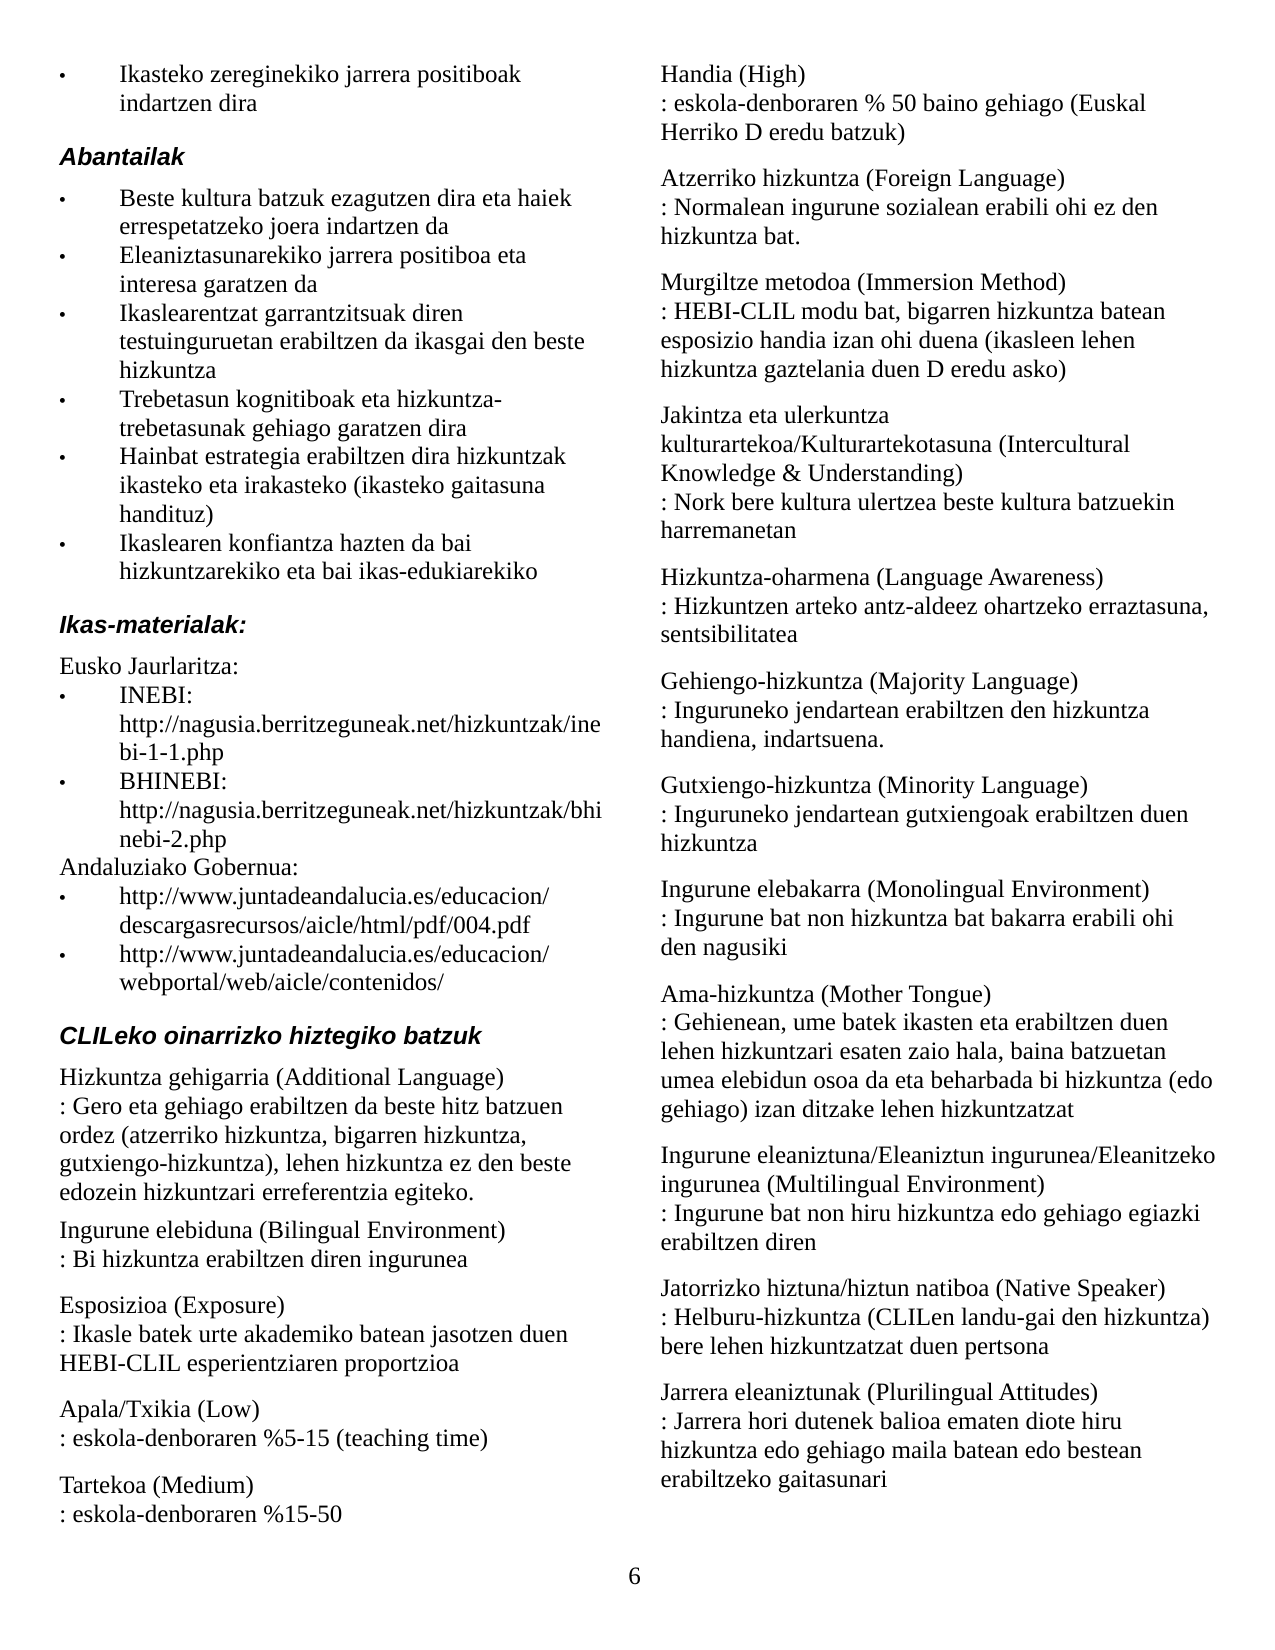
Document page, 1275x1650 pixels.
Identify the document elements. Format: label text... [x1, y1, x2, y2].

text Murgiltze metodoa (Immersion Method) : HEBI-CLIL modu bat, bigarren hizkuntza batean esposizio handia izan ohi duena (ikasleen lehen hizkuntza gaztelania duen D eredu asko) [660, 267, 1216, 382]
text Atzerriko hizkuntza (Foreign Language) : Normalean ingurune sozialean erabili ohi ez den hizkuntza bat. [660, 163, 1216, 249]
list Ikaslearen konfiantza hazten da bai hizkuntzarekiko eta bai ikas-edukiarekiko [59, 528, 607, 585]
text Tartekoa (Medium) : eskola-denboraren %15-50 [59, 1470, 607, 1527]
list Eleaniztasunarekiko jarrera positiboa eta interesa garatzen da [59, 240, 607, 298]
text Gutxiengo-hizkuntza (Minority Language) : Inguruneko jendartean gutxiengoak erabiltzen duen hizkuntza [660, 770, 1216, 857]
text Eusko Jaurlaritza: [59, 651, 607, 680]
text Apala/Txikia (Low) : eskola-denboraren %5-15 (teaching time) [59, 1394, 607, 1452]
text Esposizioa (Exposure) : Ikasle batek urte akademiko batean jasotzen duen HEBI-CLIL esperientziaren proportzioa [59, 1290, 607, 1377]
list http://www.juntadeandalucia.es/educacion/descargasrecursos/aicle/html/pdf/004.pdf [59, 881, 607, 939]
list http://www.juntadeandalucia.es/educacion/webportal/web/aicle/contenidos/ [59, 939, 607, 996]
list BHINEBI: http://nagusia.berritzeguneak.net/hizkuntzak/bhinebi-2.php [59, 766, 607, 852]
list INEBI: http://nagusia.berritzeguneak.net/hizkuntzak/inebi-1-1.php [59, 680, 607, 766]
text Gehiengo-hizkuntza (Majority Language) : Inguruneko jendartean erabiltzen den hizkuntza handiena, indartsuena. [660, 666, 1216, 752]
subtitle CLILeko oinarrizko hiztegiko batzuk [59, 1021, 607, 1050]
text Jakintza eta ulerkuntza kulturartekoa/Kulturartekotasuna (Intercultural Knowledge & Understanding) : Nork bere kultura ulertzea beste kultura batzuekin harremanetan [660, 400, 1216, 544]
text Ama-hizkuntza (Mother Tongue) : Gehienean, ume batek ikasten eta erabiltzen duen lehen hizkuntzari esaten zaio hala, baina batzuetan umea elebidun osoa da eta beharbada bi hizkuntza (edo gehiago) izan ditzake lehen hizkuntzatzat [660, 979, 1216, 1122]
list Hainbat estrategia erabiltzen dira hizkuntzak ikasteko eta irakasteko (ikasteko gaitasuna handituz) [59, 441, 607, 528]
list Beste kultura batzuk ezagutzen dira eta haiek errespetatzeko joera indartzen da [59, 183, 607, 240]
text Handia (High) : eskola-denboraren % 50 baino gehiago (Euskal Herriko D eredu batzuk) [660, 59, 1216, 145]
text Ingurune elebakarra (Monolingual Environment) : Ingurune bat non hizkuntza bat bakarra erabili ohi den nagusiki [660, 874, 1216, 961]
text Andaluziako Gobernua: [59, 852, 607, 881]
subtitle Ikas-materialak: [59, 610, 607, 639]
text Jatorrizko hiztuna/hiztun natiboa (Native Speaker) : Helburu-hizkuntza (CLILen landu-gai den hizkuntza) bere lehen hizkuntzatzat duen pertsona [660, 1273, 1216, 1359]
text Hizkuntza-oharmena (Language Awareness) : Hizkuntzen arteko antz-aldeez ohartzeko erraztasuna, sentsibilitatea [660, 562, 1216, 648]
text Ingurune eleaniztuna/Eleaniztun ingurunea/Eleanitzeko ingurunea (Multilingual Environment) : Ingurune bat non hiru hizkuntza edo gehiago egiazki erabiltzen diren [660, 1140, 1216, 1255]
text Ingurune elebiduna (Bilingual Environment) : Bi hizkuntza erabiltzen diren ingurunea [59, 1215, 607, 1272]
text Hizkuntza gehigarria (Additional Language) : Gero eta gehiago erabiltzen da beste hitz batzuen ordez (atzerriko hizkuntza, bigarren hizkuntza, gutxiengo-hizkuntza), lehen hizkuntza ez den beste edozein hizkuntzari erreferentzia egiteko. [59, 1062, 607, 1206]
list Ikaslearentzat garrantzitsuak diren testuinguruetan erabiltzen da ikasgai den beste hizkuntza [59, 298, 607, 384]
text Jarrera eleaniztunak (Plurilingual Attitudes) : Jarrera hori dutenek balioa ematen diote hiru hizkuntza edo gehiago maila batean edo bestean erabiltzeko gaitasunari [660, 1377, 1216, 1492]
list Trebetasun kognitiboak eta hizkuntza-trebetasunak gehiago garatzen dira [59, 384, 607, 441]
list Ikasteko zereginekiko jarrera positiboak indartzen dira [59, 59, 607, 117]
subtitle Abantailak [59, 142, 607, 170]
